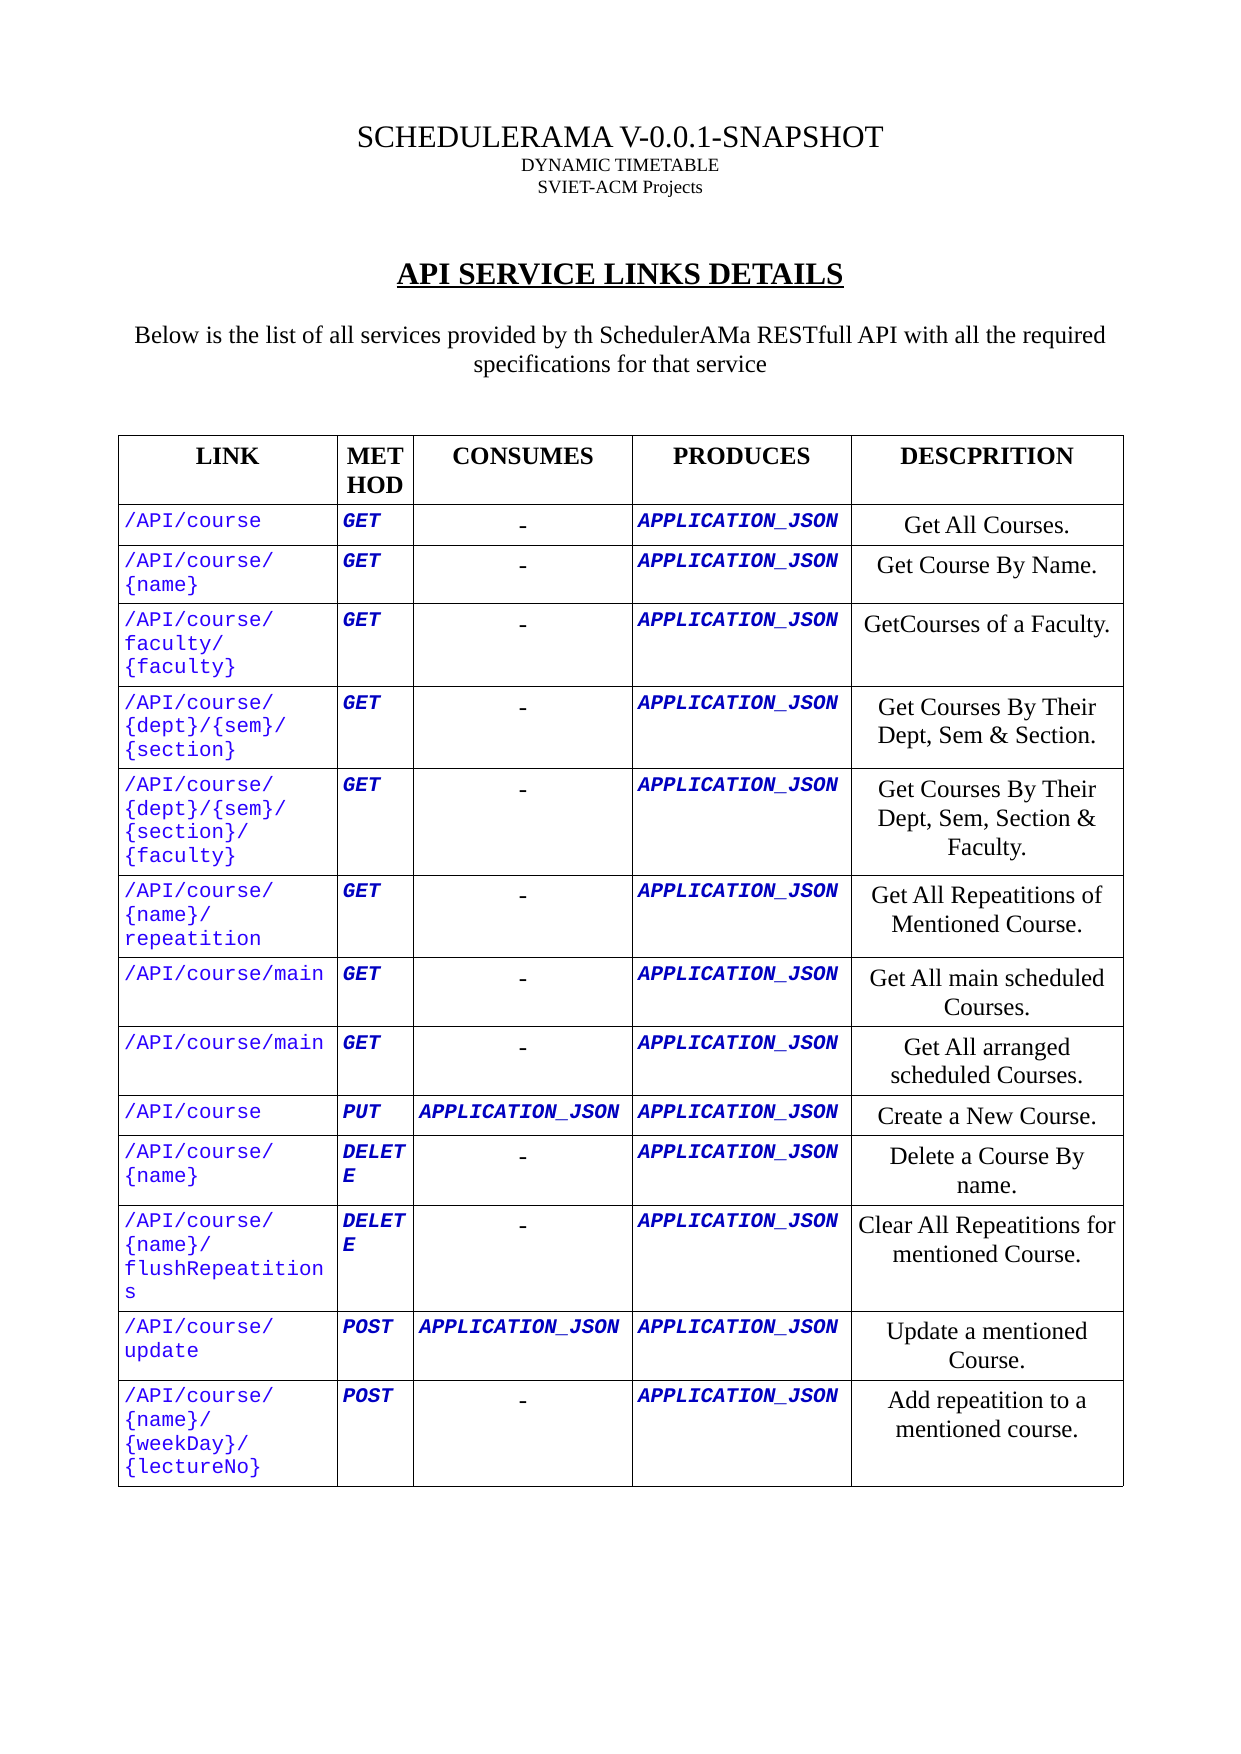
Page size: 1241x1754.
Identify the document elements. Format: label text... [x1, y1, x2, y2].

table_cell /API/course/{name}/flushRepeatitions [119, 1206, 337, 1311]
table_cell Delete a Course By name. [852, 1136, 1123, 1204]
table_cell GET [338, 687, 413, 768]
text Below is the list of all services provided by th SchedulerAMa RESTfull API with all the required specifications for that service [118, 320, 1122, 378]
table_cell Get All main scheduled Courses. [852, 958, 1123, 1026]
table_cell Get Courses By Their Dept, Sem, Section & Faculty. [852, 769, 1123, 874]
table_cell Get Courses By Their Dept, Sem & Section. [852, 687, 1123, 768]
table_cell /API/course/update [119, 1312, 337, 1380]
table_cell - [414, 1027, 632, 1095]
table_header PRODUCES [633, 436, 851, 504]
table_cell APPLICATION_JSON [633, 1381, 851, 1486]
table_cell - [414, 505, 632, 544]
table_cell POST [338, 1381, 413, 1486]
table_cell GET [338, 1027, 413, 1095]
table_cell /API/course/{dept}/{sem}/{section} [119, 687, 337, 768]
table_cell /API/course/{dept}/{sem}/{section}/{faculty} [119, 769, 337, 874]
table_cell APPLICATION_JSON [633, 546, 851, 603]
table_cell - [414, 1206, 632, 1311]
table_cell PUT [338, 1096, 413, 1135]
table_cell Get Course By Name. [852, 546, 1123, 603]
table_cell DELETE [338, 1136, 413, 1204]
table_cell Update a mentioned Course. [852, 1312, 1123, 1380]
table_cell /API/course/main [119, 1027, 337, 1095]
table_cell - [414, 604, 632, 686]
table_cell GET [338, 546, 413, 603]
table_cell - [414, 876, 632, 957]
table_header LINK [119, 436, 337, 504]
table_cell - [414, 687, 632, 768]
table_cell GET [338, 876, 413, 957]
table_header CONSUMES [414, 436, 632, 504]
table_cell APPLICATION_JSON [633, 505, 851, 544]
table_cell - [414, 958, 632, 1026]
table_header METHOD [338, 436, 413, 504]
table_cell APPLICATION_JSON [414, 1096, 632, 1135]
table_cell Create a New Course. [852, 1096, 1123, 1135]
table_cell /API/course/faculty/{faculty} [119, 604, 337, 686]
table_cell APPLICATION_JSON [633, 1136, 851, 1204]
table_cell APPLICATION_JSON [633, 1206, 851, 1311]
table_cell - [414, 1381, 632, 1486]
table_cell /API/course/{name}/repeatition [119, 876, 337, 957]
table_cell Clear All Repeatitions for mentioned Course. [852, 1206, 1123, 1311]
table_cell /API/course/{name} [119, 546, 337, 603]
table_cell /API/course/{name} [119, 1136, 337, 1204]
table_cell POST [338, 1312, 413, 1380]
table_cell GET [338, 604, 413, 686]
table_cell - [414, 1136, 632, 1204]
table_cell APPLICATION_JSON [633, 769, 851, 874]
table_cell Get All Courses. [852, 505, 1123, 544]
table_cell APPLICATION_JSON [633, 1096, 851, 1135]
table_cell - [414, 769, 632, 874]
table_cell APPLICATION_JSON [414, 1312, 632, 1380]
table_cell APPLICATION_JSON [633, 958, 851, 1026]
text API SERVICE LINKS DETAILS [118, 255, 1122, 291]
table_cell /API/course/main [119, 958, 337, 1026]
table_cell APPLICATION_JSON [633, 604, 851, 686]
table_cell APPLICATION_JSON [633, 1027, 851, 1095]
table_cell GetCourses of a Faculty. [852, 604, 1123, 686]
table_cell GET [338, 505, 413, 544]
table_cell - [414, 546, 632, 603]
table_cell Add repeatition to a mentioned course. [852, 1381, 1123, 1486]
table_cell /API/course/{name}/{weekDay}/{lectureNo} [119, 1381, 337, 1486]
table_header DESCPRITION [852, 436, 1123, 504]
table_cell APPLICATION_JSON [633, 1312, 851, 1380]
table_cell GET [338, 958, 413, 1026]
table_cell DELETE [338, 1206, 413, 1311]
table_cell /API/course [119, 505, 337, 544]
table_cell /API/course [119, 1096, 337, 1135]
table_cell Get All arranged scheduled Courses. [852, 1027, 1123, 1095]
table_cell APPLICATION_JSON [633, 876, 851, 957]
table_cell Get All Repeatitions of Mentioned Course. [852, 876, 1123, 957]
table_cell GET [338, 769, 413, 874]
table_cell APPLICATION_JSON [633, 687, 851, 768]
